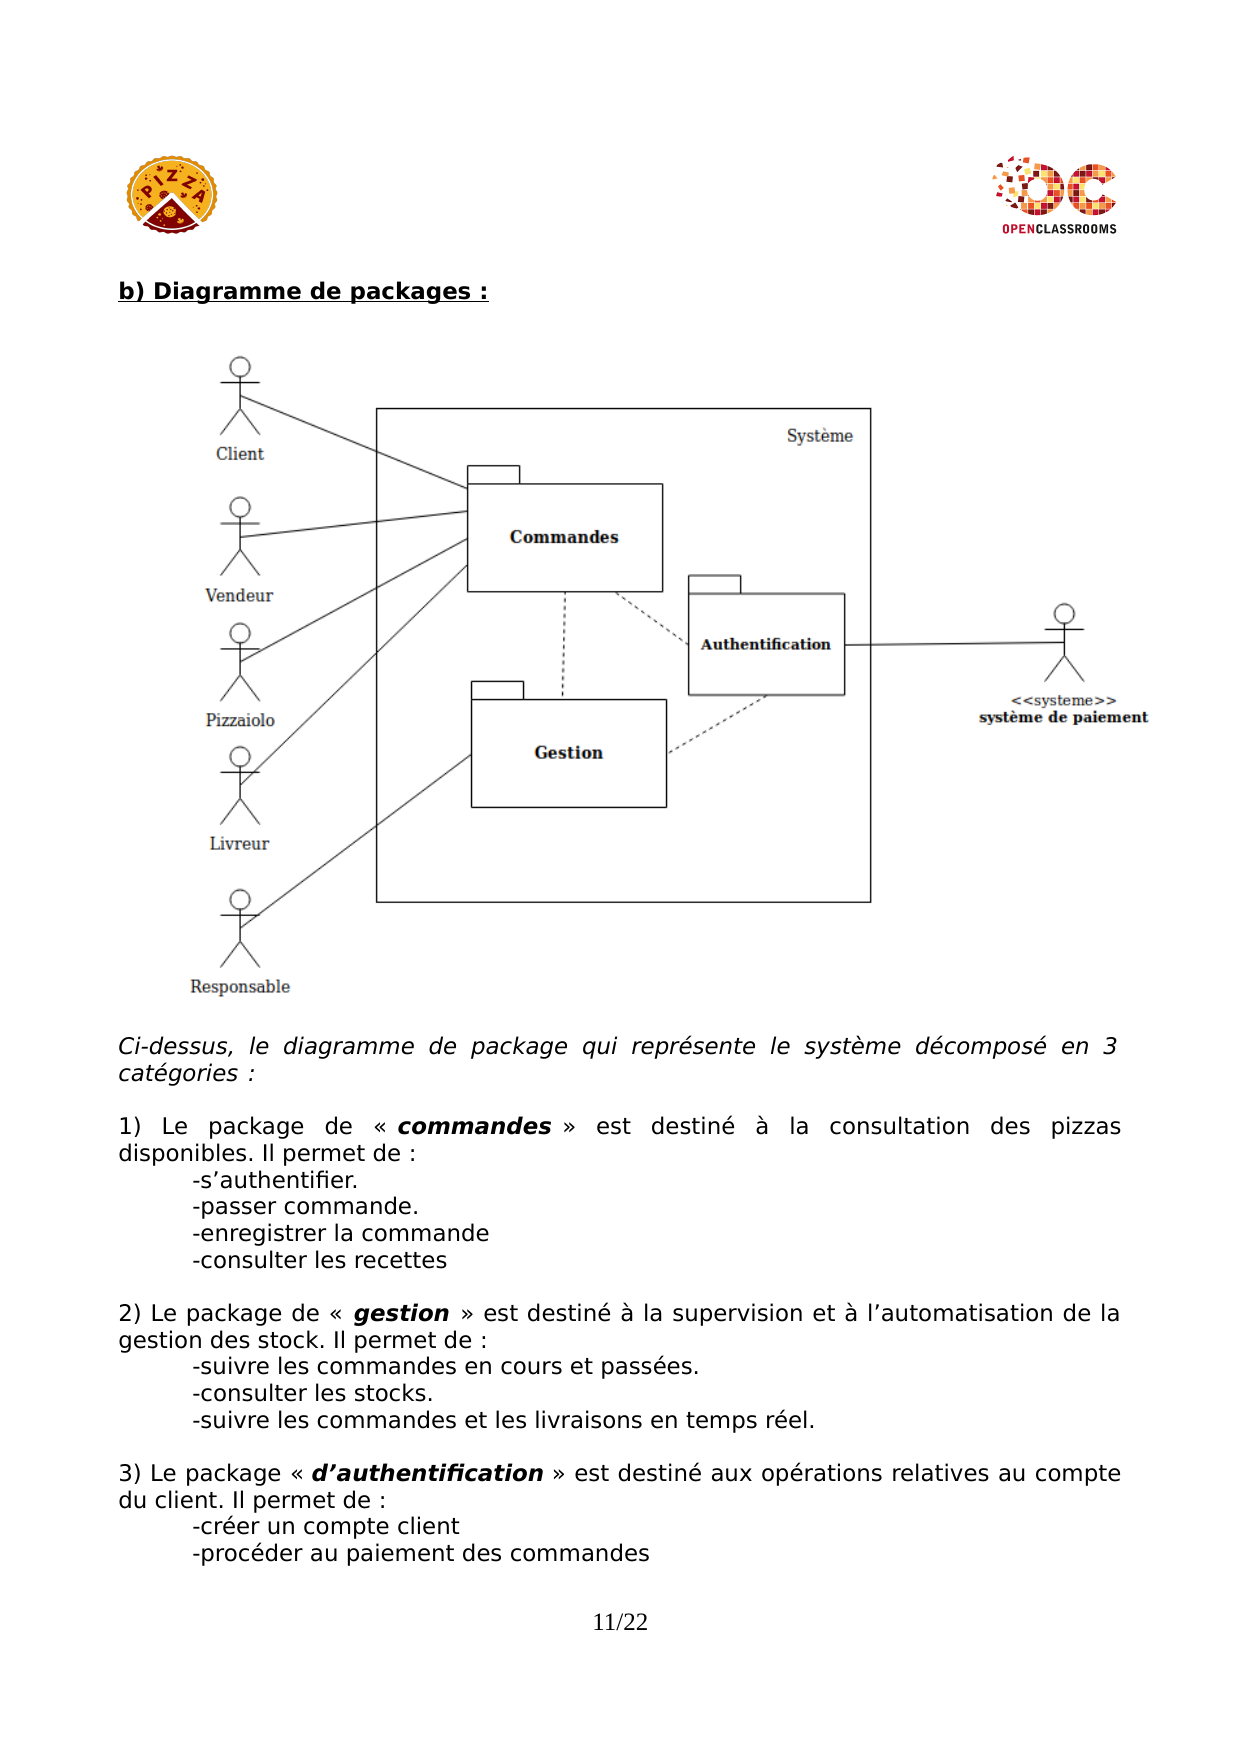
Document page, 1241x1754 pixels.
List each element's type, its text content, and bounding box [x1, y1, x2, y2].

picture [117, 147, 227, 242]
text -consulter les stocks. [118, 1380, 1122, 1407]
text b) Diagramme de packages : [118, 278, 1122, 305]
text 3) Le package « d’authentification » est destiné aux opérations relatives au compte du client. Il permet de : [118, 1460, 1122, 1513]
text -passer commande. [118, 1193, 1122, 1220]
text -procéder au paiement des commandes [118, 1540, 1122, 1567]
text -s’authentifier. [118, 1167, 1122, 1193]
text 1) Le package de « commandes » est destiné à la consultation des pizzas disponibles. Il permet de : [118, 1113, 1122, 1167]
text -enregistrer la commande [118, 1220, 1122, 1247]
text 2) Le package de « gestion » est destiné à la supervision et à l’automatisation de la gestion des stock. Il permet de : [118, 1300, 1122, 1353]
text Ci-dessus, le diagramme de package qui représente le système décomposé en 3 catégories : [118, 1033, 1122, 1087]
text -suivre les commandes et les livraisons en temps réel. [118, 1407, 1122, 1433]
text -consulter les recettes [118, 1247, 1122, 1273]
picture [987, 147, 1121, 242]
picture [146, 321, 1151, 1007]
text -créer un compte client [118, 1513, 1122, 1540]
text -suivre les commandes en cours et passées. [118, 1353, 1122, 1380]
